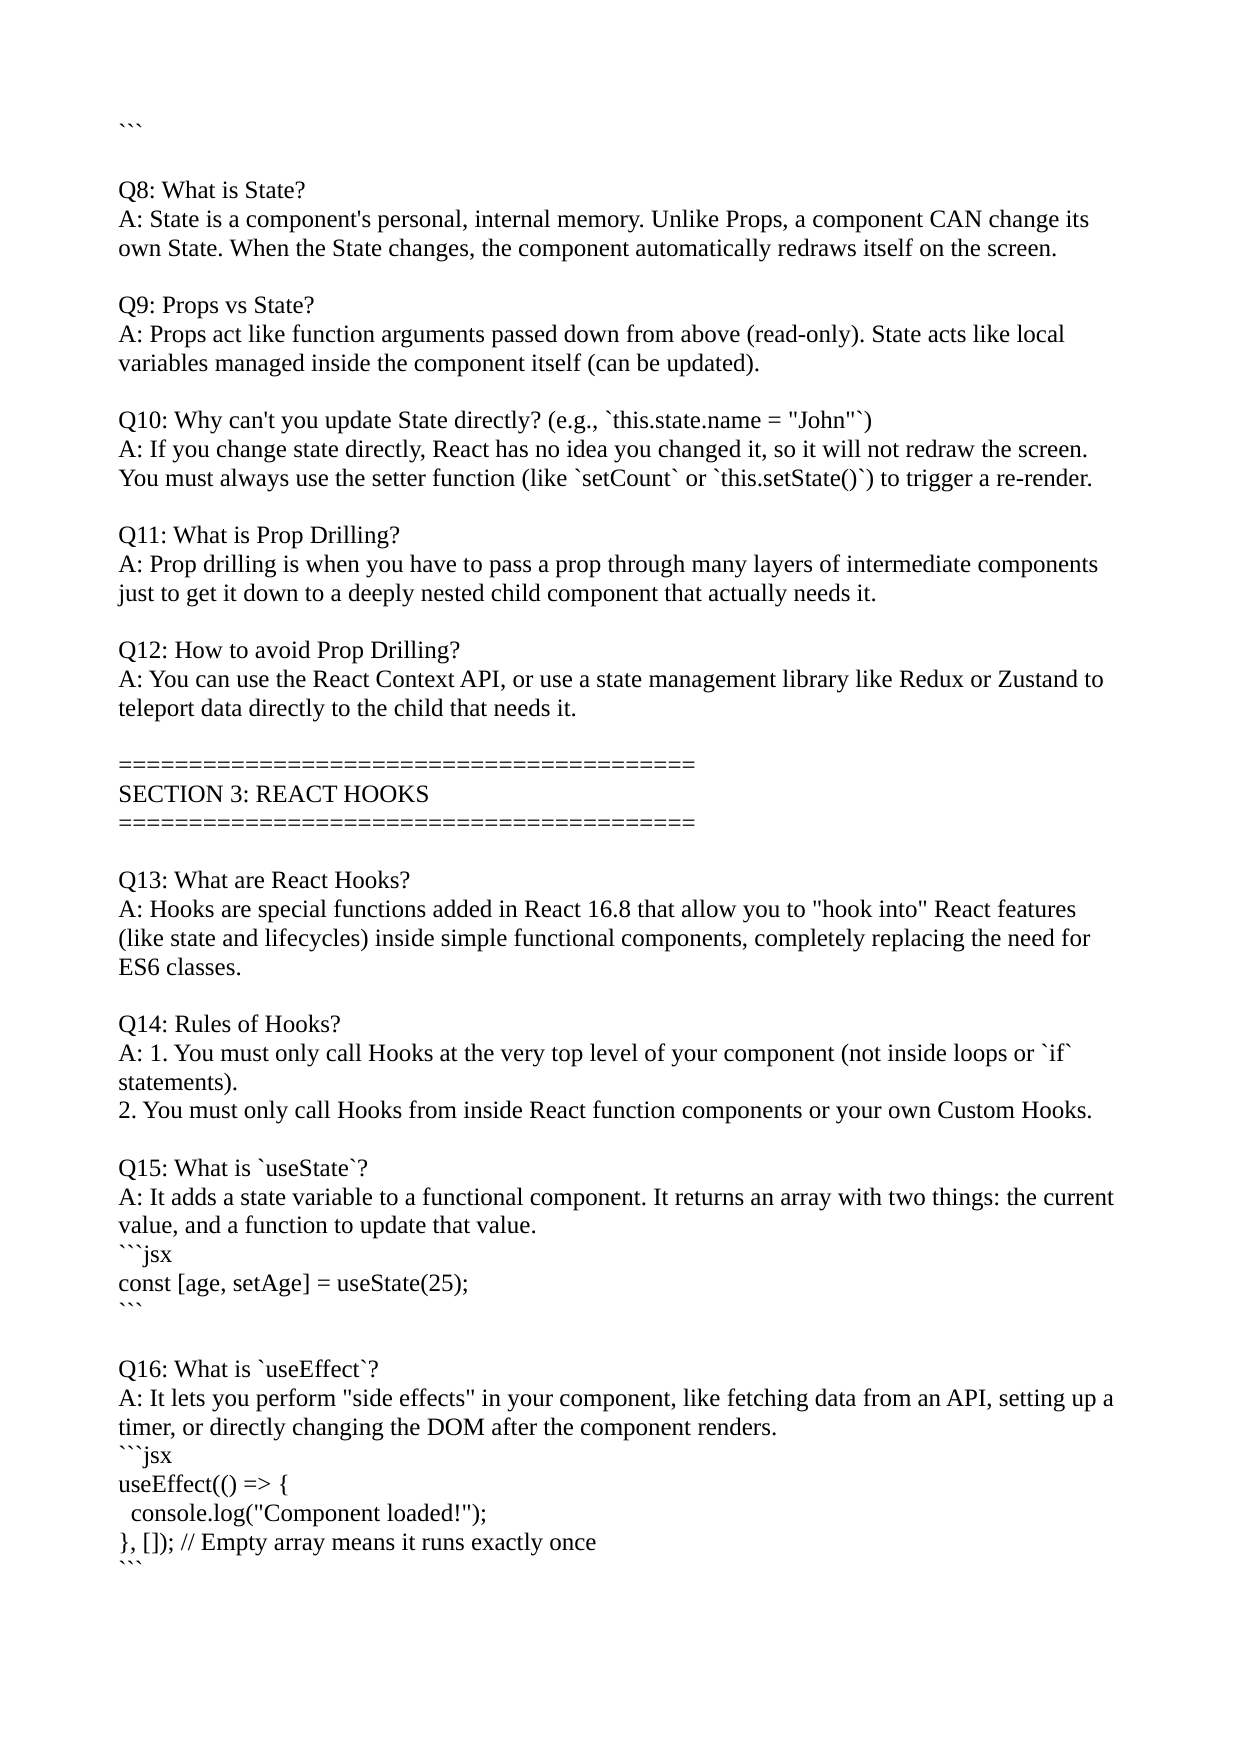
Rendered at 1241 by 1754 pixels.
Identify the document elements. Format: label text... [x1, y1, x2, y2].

text A: State is a component's personal, internal memory. Unlike Props, a component CAN change its own State. When the State changes, the component automatically redraws itself on the screen. [118, 204, 1122, 262]
text ========================================= [118, 751, 1122, 779]
text A: 1. You must only call Hooks at the very top level of your component (not inside loops or `if` statements). [118, 1038, 1122, 1096]
text Q12: How to avoid Prop Drilling? [118, 636, 1122, 664]
text ```jsx [118, 1239, 1122, 1268]
text A: Prop drilling is when you have to pass a prop through many layers of intermediate components just to get it down to a deeply nested child component that actually needs it. [118, 549, 1122, 607]
text }, []); // Empty array means it runs exactly once [118, 1527, 1122, 1556]
text Q15: What is `useState`? [118, 1153, 1122, 1182]
text ========================================= [118, 808, 1122, 837]
text ```jsx [118, 1441, 1122, 1469]
text ``` [118, 1556, 1122, 1584]
text SECTION 3: REACT HOOKS [118, 779, 1122, 808]
text A: It adds a state variable to a functional component. It returns an array with two things: the current value, and a function to update that value. [118, 1182, 1122, 1239]
text Q11: What is Prop Drilling? [118, 521, 1122, 549]
text useEffect(() => { [118, 1469, 1122, 1498]
text ``` [118, 1297, 1122, 1326]
text Q9: Props vs State? [118, 291, 1122, 319]
text A: Hooks are special functions added in React 16.8 that allow you to "hook into" React features (like state and lifecycles) inside simple functional components, completely replacing the need for ES6 classes. [118, 894, 1122, 981]
text A: You can use the React Context API, or use a state management library like Redux or Zustand to teleport data directly to the child that needs it. [118, 664, 1122, 722]
text 2. You must only call Hooks from inside React function components or your own Custom Hooks. [118, 1096, 1122, 1124]
text Q13: What are React Hooks? [118, 866, 1122, 894]
text A: It lets you perform "side effects" in your component, like fetching data from an API, setting up a timer, or directly changing the DOM after the component renders. [118, 1383, 1122, 1441]
text A: If you change state directly, React has no idea you changed it, so it will not redraw the screen. You must always use the setter function (like `setCount` or `this.setState()`) to trigger a re-render. [118, 434, 1122, 492]
text Q16: What is `useEffect`? [118, 1354, 1122, 1383]
text Q8: What is State? [118, 176, 1122, 204]
text console.log("Component loaded!"); [118, 1498, 1122, 1527]
text const [age, setAge] = useState(25); [118, 1268, 1122, 1297]
text ``` [118, 118, 1122, 147]
text A: Props act like function arguments passed down from above (read-only). State acts like local variables managed inside the component itself (can be updated). [118, 319, 1122, 377]
text Q14: Rules of Hooks? [118, 1009, 1122, 1038]
text Q10: Why can't you update State directly? (e.g., `this.state.name = "John"`) [118, 406, 1122, 434]
